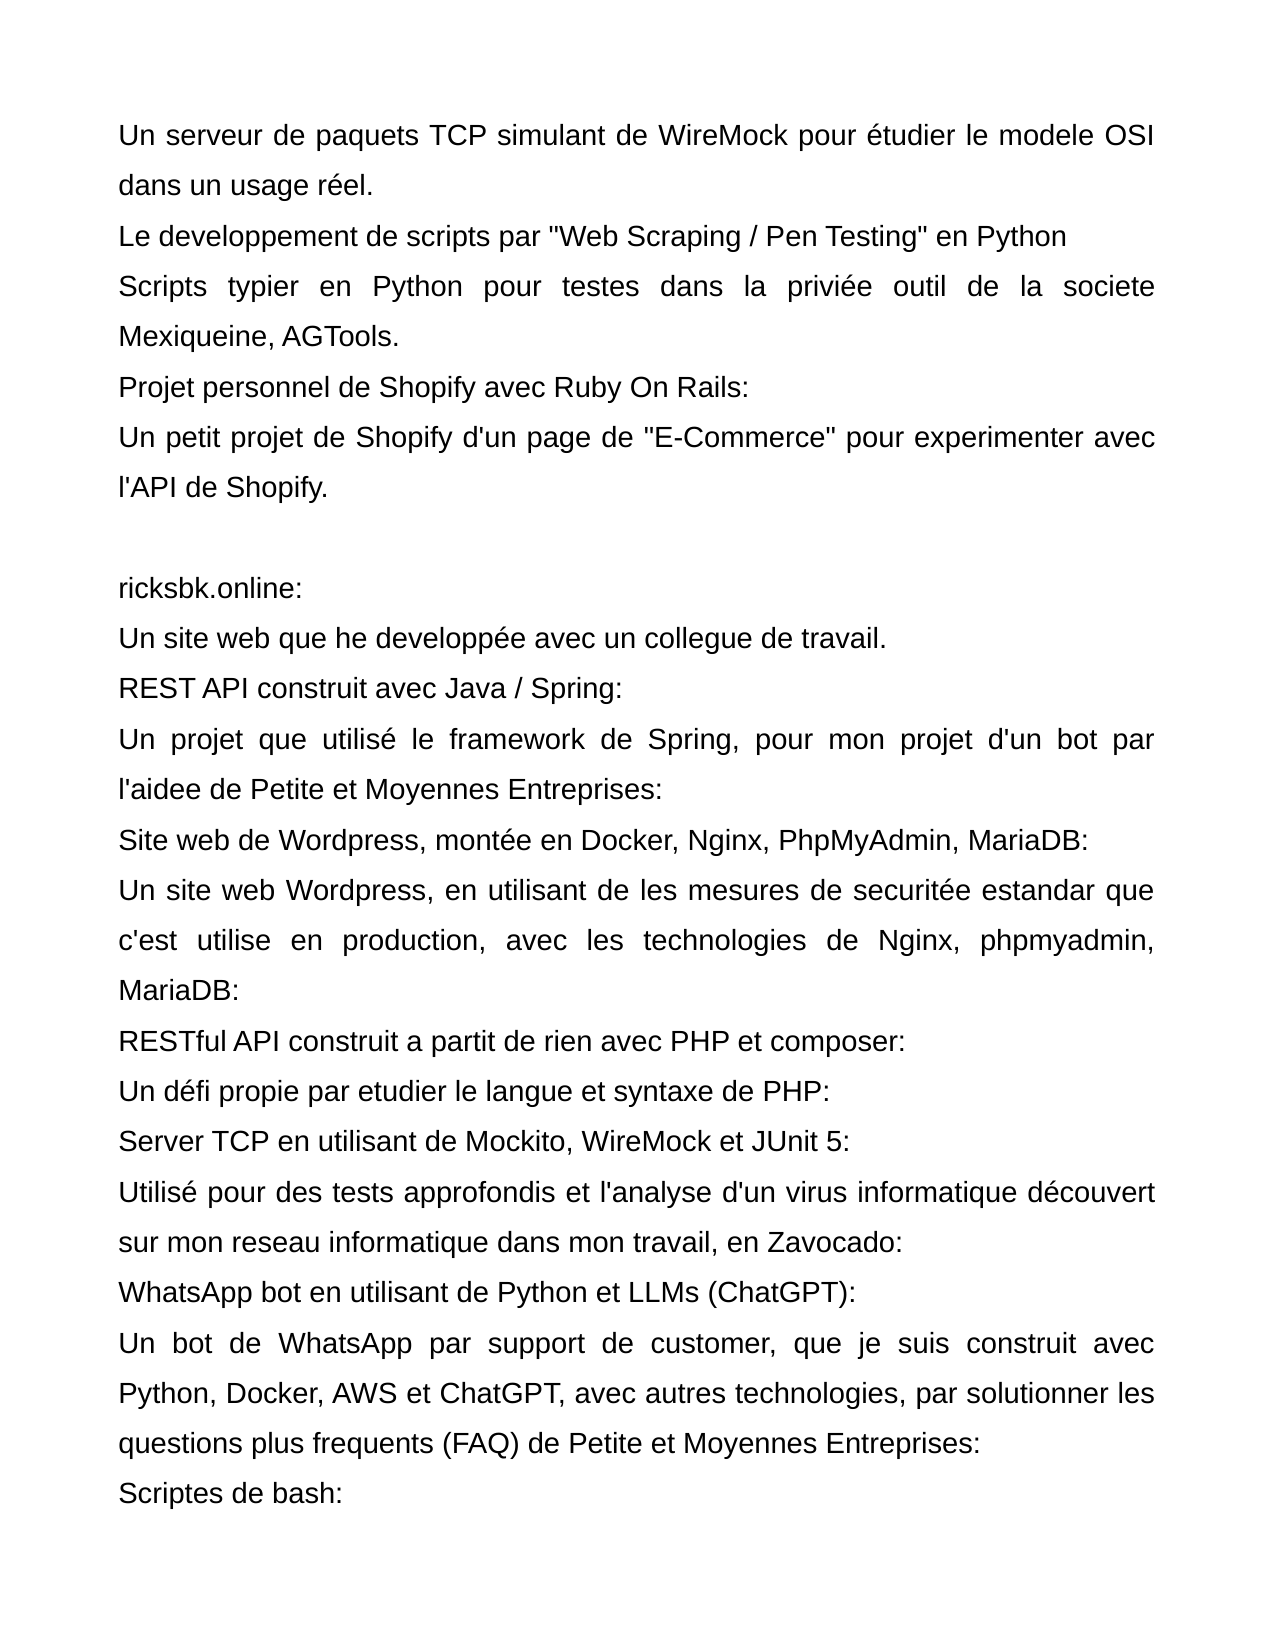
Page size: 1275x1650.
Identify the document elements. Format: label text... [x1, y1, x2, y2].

text Server TCP en utilisant de Mockito, WireMock et JUnit 5: [118, 1124, 1157, 1158]
text Site web de Wordpress, montée en Docker, Nginx, PhpMyAdmin, MariaDB: [118, 822, 1157, 856]
text Utilisé pour des tests approfondis et l'analyse d'un virus informatique découvert sur mon reseau informatique dans mon travail, en Zavocado: [118, 1175, 1157, 1258]
text Un site web que he developpée avec un collegue de travail. [118, 621, 1157, 655]
text ricksbk.online: [118, 571, 1157, 604]
text Un bot de WhatsApp par support de customer, que je suis construit avec Python, Docker, AWS et ChatGPT, avec autres technologies, par solutionner les questions plus frequents (FAQ) de Petite et Moyennes Entreprises: [118, 1326, 1157, 1460]
text Un serveur de paquets TCP simulant de WireMock pour étudier le modele OSI dans un usage réel. [118, 118, 1157, 202]
text WhatsApp bot en utilisant de Python et LLMs (ChatGPT): [118, 1275, 1157, 1309]
text Projet personnel de Shopify avec Ruby On Rails: [118, 370, 1157, 403]
text Scripts typier en Python pour testes dans la priviée outil de la societe Mexiqueine, AGTools. [118, 269, 1157, 353]
text REST API construit avec Java / Spring: [118, 672, 1157, 705]
text Le developpement de scripts par "Web Scraping / Pen Testing" en Python [118, 219, 1157, 252]
text Scriptes de bash: [118, 1477, 1157, 1510]
text Un petit projet de Shopify d'un page de "E-Commerce" pour experimenter avec l'API de Shopify. [118, 420, 1157, 504]
text RESTful API construit a partit de rien avec PHP et composer: [118, 1024, 1157, 1057]
text Un site web Wordpress, en utilisant de les mesures de securitée estandar que c'est utilise en production, avec les technologies de Nginx, phpmyadmin, MariaDB: [118, 873, 1157, 1007]
text Un projet que utilisé le framework de Spring, pour mon projet d'un bot par l'aidee de Petite et Moyennes Entreprises: [118, 722, 1157, 806]
text Un défi propie par etudier le langue et syntaxe de PHP: [118, 1074, 1157, 1108]
